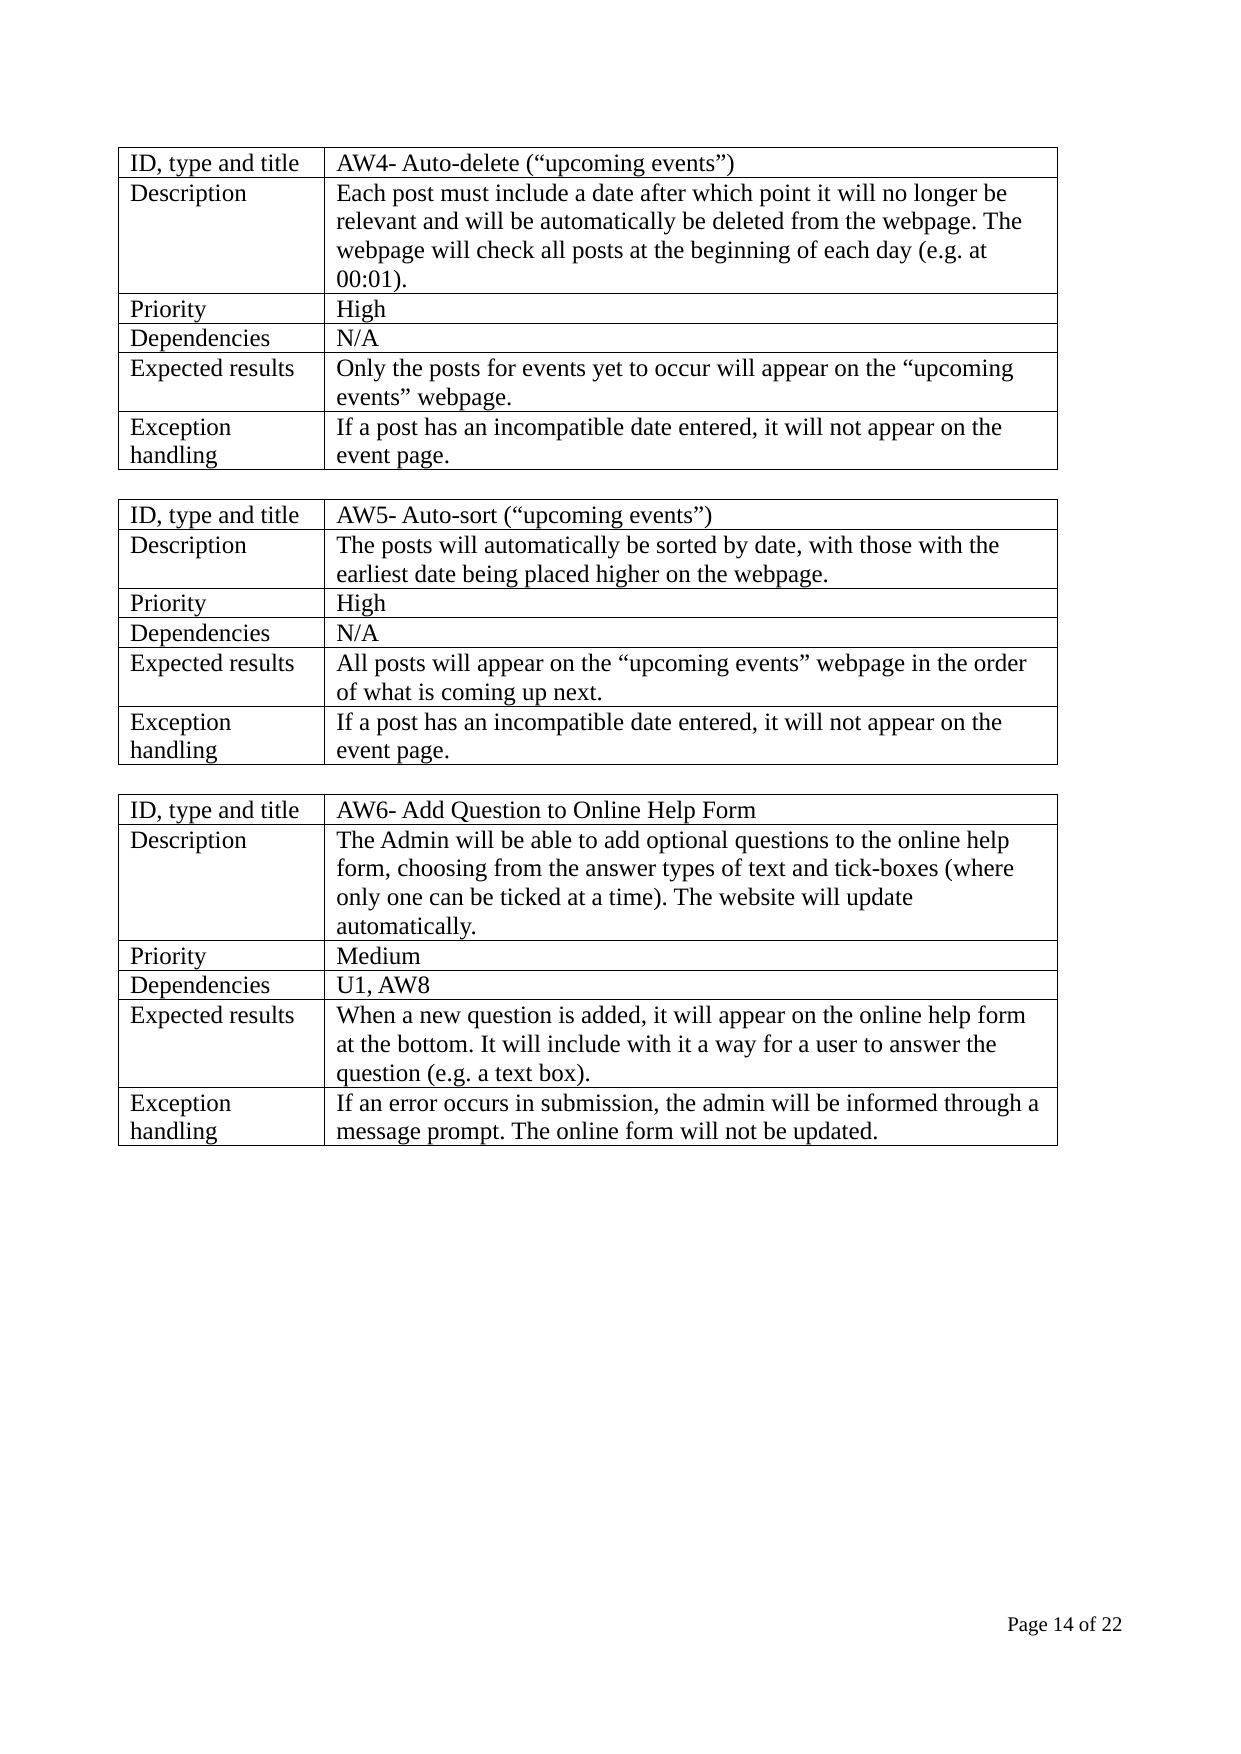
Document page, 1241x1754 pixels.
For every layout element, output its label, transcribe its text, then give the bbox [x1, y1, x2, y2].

table_cell Expected results [119, 353, 324, 411]
table_header ID, type and title [119, 148, 324, 177]
table_cell Priority [119, 941, 324, 969]
table_cell High [325, 589, 1057, 617]
table_header AW5- Auto-sort (“upcoming events”) [325, 500, 1057, 529]
table_cell N/A [325, 324, 1057, 352]
table_cell Dependencies [119, 618, 324, 647]
table_cell If a post has an incompatible date entered, it will not appear on the event page. [325, 412, 1057, 469]
table_cell All posts will appear on the “upcoming events” webpage in the order of what is coming up next. [325, 648, 1057, 706]
table_cell Expected results [119, 1000, 324, 1087]
table_cell If a post has an incompatible date entered, it will not appear on the event page. [325, 707, 1057, 764]
table_cell Exception handling [119, 707, 324, 764]
table_header ID, type and title [119, 500, 324, 529]
table_header AW6- Add Question to Online Help Form [325, 795, 1057, 824]
table_cell Description [119, 825, 324, 940]
table_cell If an error occurs in submission, the admin will be informed through a message prompt. The online form will not be updated. [325, 1088, 1057, 1145]
table_cell Medium [325, 941, 1057, 969]
table_cell Only the posts for events yet to occur will appear on the “upcoming events” webpage. [325, 353, 1057, 411]
table_header ID, type and title [119, 795, 324, 824]
table_cell Exception handling [119, 412, 324, 469]
table_cell U1, AW8 [325, 971, 1057, 999]
table_cell The posts will automatically be sorted by date, with those with the earliest date being placed higher on the webpage. [325, 530, 1057, 587]
table_cell N/A [325, 618, 1057, 647]
table_cell Each post must include a date after which point it will no longer be relevant and will be automatically be deleted from the webpage. The webpage will check all posts at the beginning of each day (e.g. at 00:01). [325, 178, 1057, 293]
table_cell Expected results [119, 648, 324, 706]
table_cell Description [119, 178, 324, 293]
table_cell Dependencies [119, 324, 324, 352]
table_cell Dependencies [119, 971, 324, 999]
table_header AW4- Auto-delete (“upcoming events”) [325, 148, 1057, 177]
table_cell Exception handling [119, 1088, 324, 1145]
table_cell Description [119, 530, 324, 587]
table_cell When a new question is added, it will appear on the online help form at the bottom. It will include with it a way for a user to answer the question (e.g. a text box). [325, 1000, 1057, 1087]
table_cell High [325, 294, 1057, 322]
table_cell Priority [119, 294, 324, 322]
table_cell The Admin will be able to add optional questions to the online help form, choosing from the answer types of text and tick-boxes (where only one can be ticked at a time). The website will update automatically. [325, 825, 1057, 940]
table_cell Priority [119, 589, 324, 617]
